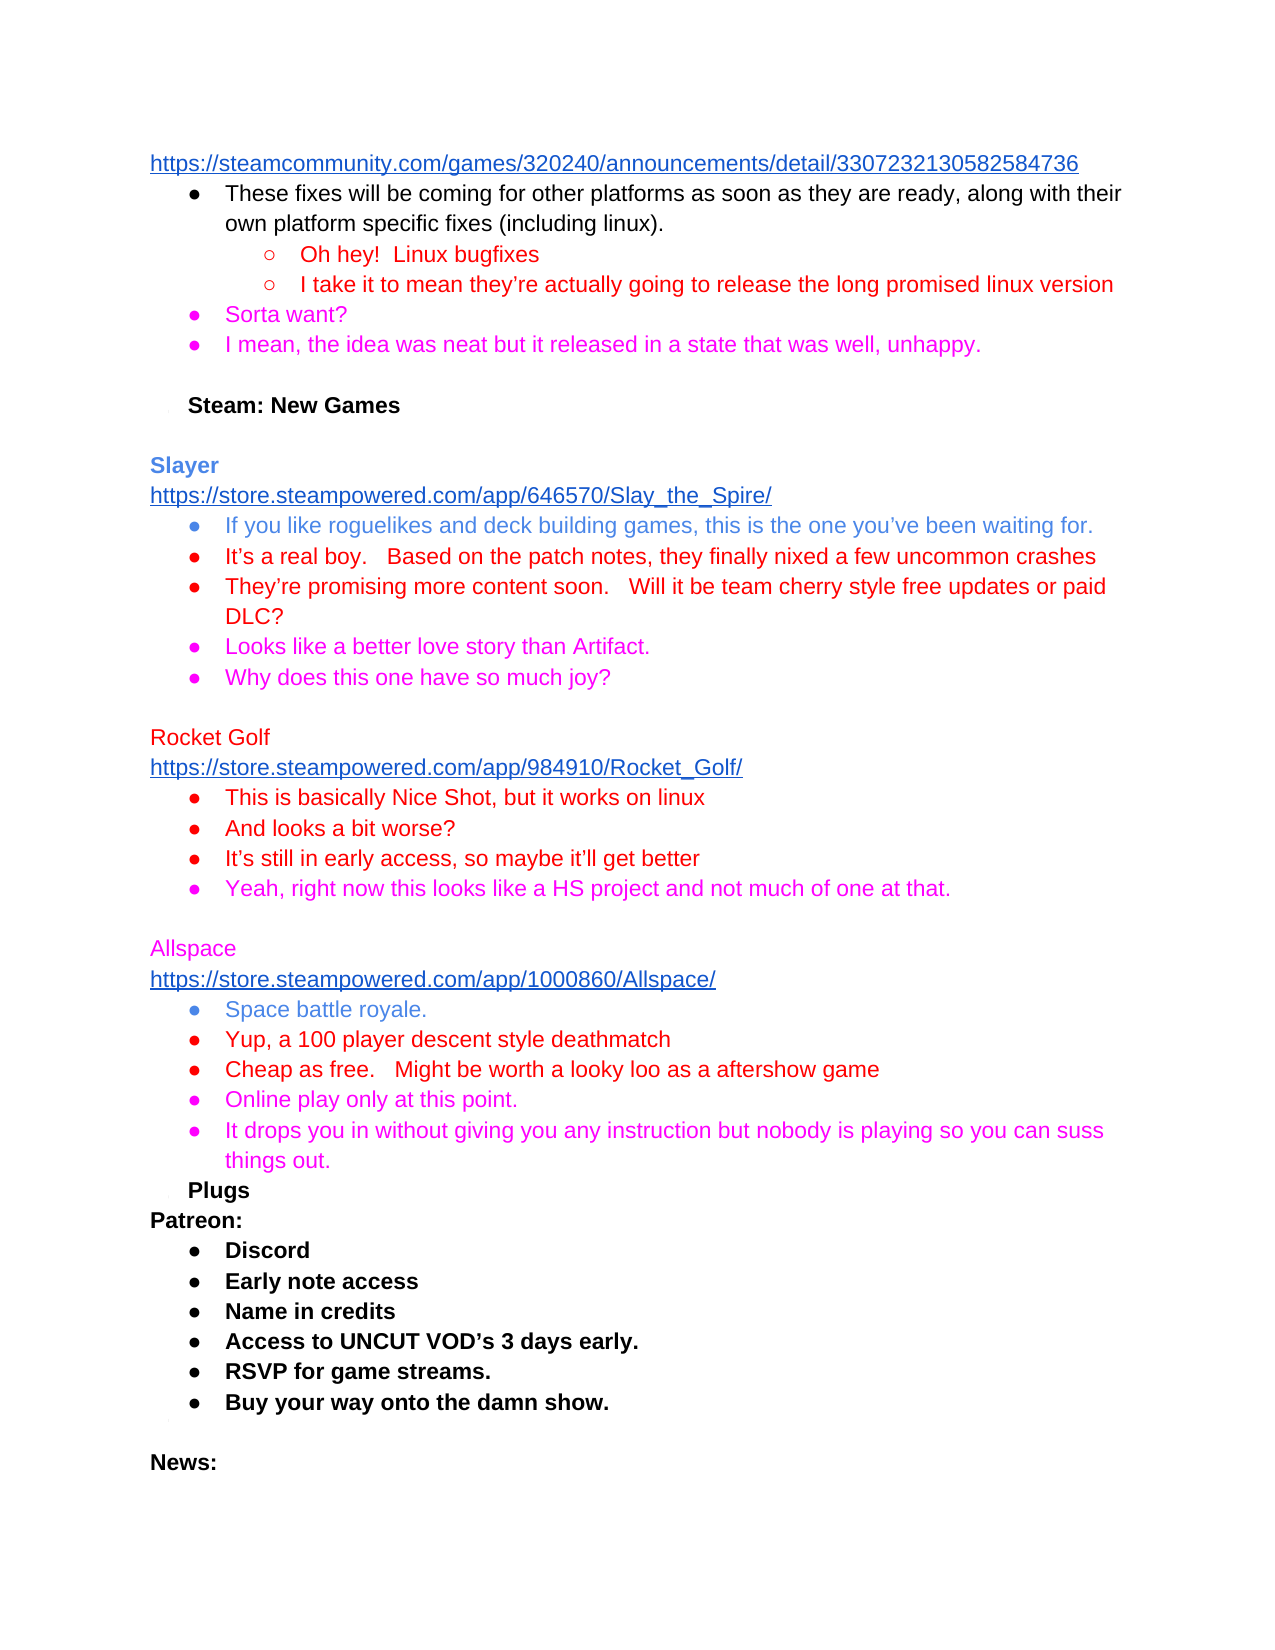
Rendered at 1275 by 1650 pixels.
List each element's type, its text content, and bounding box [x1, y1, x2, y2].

text Patreon: [150, 1207, 1125, 1234]
list Why does this one have so much joy? [187, 663, 1125, 690]
list Buy your way onto the damn show. [187, 1388, 1125, 1415]
list This is basically Nice Shot, but it works on linux [187, 784, 1125, 811]
list And looks a bit worse? [187, 814, 1125, 841]
text Steam: New Games [150, 392, 1125, 418]
list It’s a real boy. Based on the patch notes, they finally nixed a few uncommon crashes [187, 543, 1125, 569]
list Space battle royale. [187, 996, 1125, 1022]
list Discord [187, 1237, 1125, 1264]
text Rocket Golf [150, 724, 1125, 750]
text Slayer [150, 452, 1125, 478]
text News: [150, 1449, 1125, 1475]
list Oh hey! Linux bugfixes [262, 241, 1125, 267]
list They’re promising more content soon. Will it be team cherry style free updates or paid DLC? [187, 573, 1125, 629]
list These fixes will be coming for other platforms as soon as they are ready, along with their own platform specific fixes (including linux). [187, 180, 1125, 237]
list Yup, a 100 player descent style deathmatch [187, 1026, 1125, 1052]
text Allspace [150, 935, 1125, 962]
text Plugs [150, 1177, 1125, 1203]
list I take it to mean they’re actually going to release the long promised linux version [262, 271, 1125, 297]
list It drops you in without giving you any instruction but nobody is playing so you can suss things out. [187, 1117, 1125, 1173]
text https://steamcommunity.com/games/320240/announcements/detail/3307232130582584736 [150, 150, 1125, 176]
list Yeah, right now this looks like a HS project and not much of one at that. [187, 875, 1125, 901]
list Sorta want? [187, 301, 1125, 327]
list Name in credits [187, 1298, 1125, 1324]
list Online play only at this point. [187, 1086, 1125, 1113]
text https://store.steampowered.com/app/1000860/Allspace/ [150, 966, 1125, 992]
list Access to UNCUT VOD’s 3 days early. [187, 1328, 1125, 1354]
list It’s still in early access, so maybe it’ll get better [187, 845, 1125, 871]
text https://store.steampowered.com/app/984910/Rocket_Golf/ [150, 754, 1125, 781]
list If you like roguelikes and deck building games, this is the one you’ve been waiting for. [187, 512, 1125, 539]
list Early note access [187, 1268, 1125, 1294]
list I mean, the idea was neat but it released in a state that was well, unhappy. [187, 331, 1125, 358]
list RSVP for game streams. [187, 1358, 1125, 1385]
list Cheap as free. Might be worth a looky loo as a aftershow game [187, 1056, 1125, 1083]
text https://store.steampowered.com/app/646570/Slay_the_Spire/ [150, 482, 1125, 509]
list Looks like a better love story than Artifact. [187, 633, 1125, 660]
